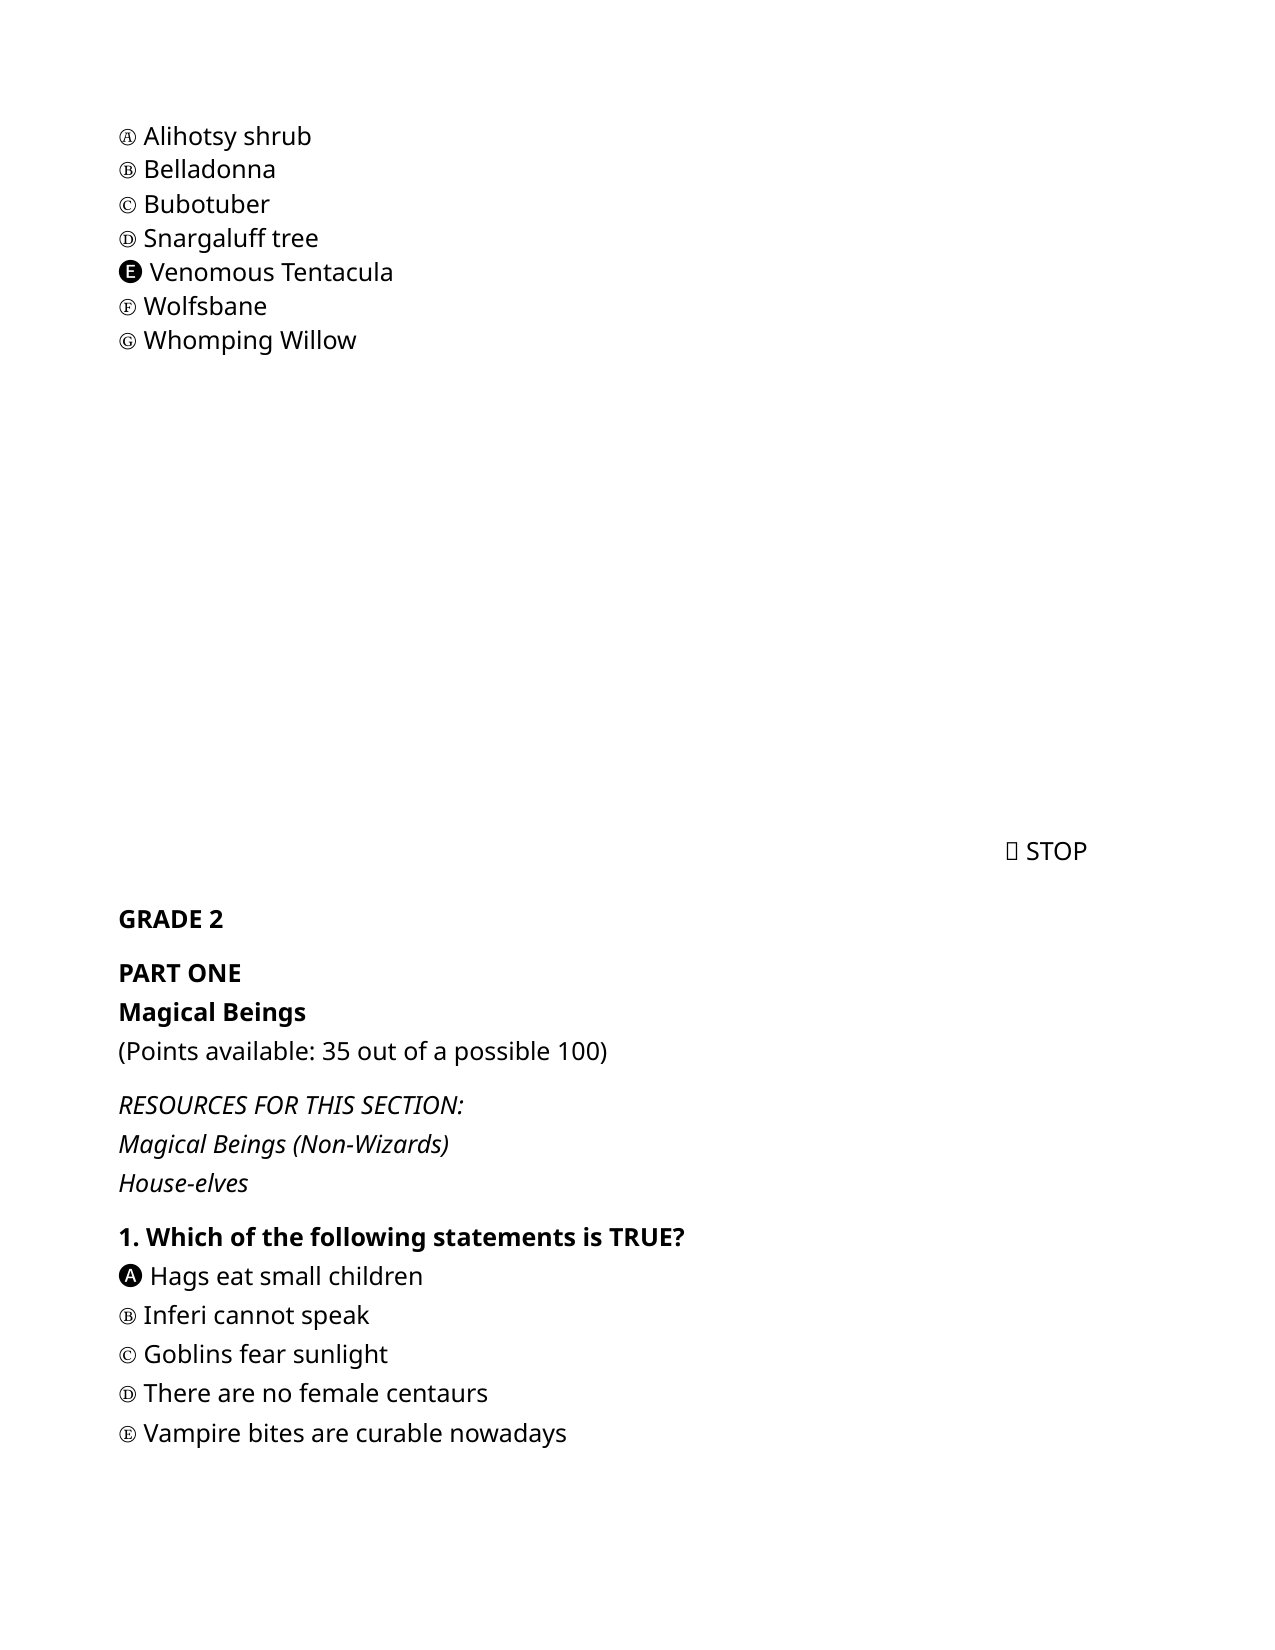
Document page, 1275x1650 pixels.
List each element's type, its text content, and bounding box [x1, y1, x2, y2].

text 1. Which of the following statements is TRUE? 🅐 Hags eat small children Ⓑ Inferi cannot speak Ⓒ Goblins fear sunlight Ⓓ There are no female centaurs Ⓔ Vampire bites are curable nowadays [118, 1219, 1157, 1449]
text 🛑 STOP [118, 833, 1157, 867]
text Ⓐ Alihotsy shrub Ⓑ Belladonna Ⓒ Bubotuber Ⓓ Snargaluff tree 🅔 Venomous Tentacula Ⓕ Wolfsbane Ⓖ Whomping Willow [118, 118, 1157, 357]
text PART ONE Magical Beings (Points available: 35 out of a possible 100) [118, 955, 1157, 1068]
text RESOURCES FOR THIS SECTION: Magical Beings (Non-Wizards) House-elves [118, 1087, 1157, 1200]
text GRADE 2 [118, 902, 1157, 936]
